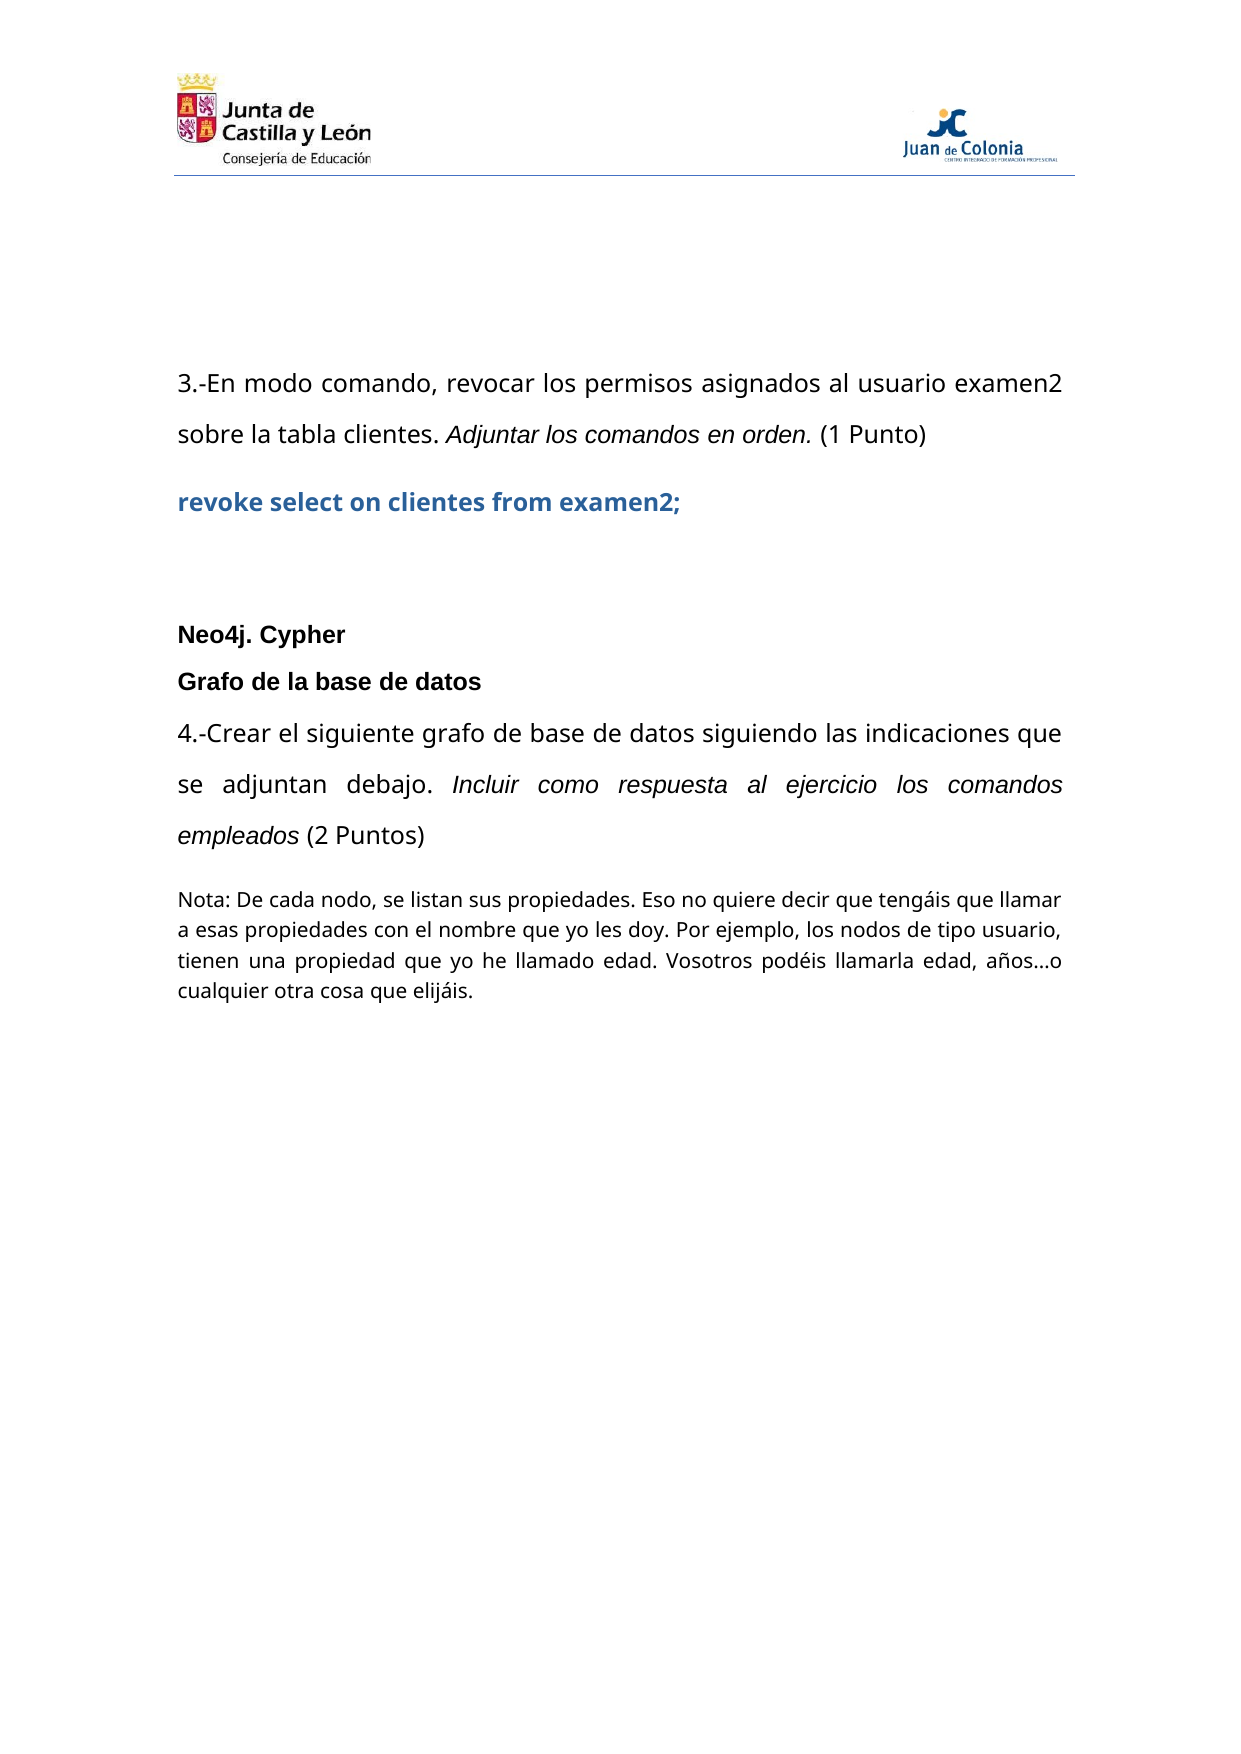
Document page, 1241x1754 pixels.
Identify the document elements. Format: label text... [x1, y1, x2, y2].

text 4.-Crear el siguiente grafo de base de datos siguiendo las indicaciones que se adjuntan debajo. Incluir como respuesta al ejercicio los comandos empleados (2 Puntos) [177, 715, 1063, 851]
subtitle Neo4j. Cypher [177, 619, 1076, 648]
picture [177, 73, 371, 166]
text Nota: De cada nodo, se listan sus propiedades. Eso no quiere decir que tengáis que llamar a esas propiedades con el nombre que yo les doy. Por ejemplo, los nodos de tipo usuario, tienen una propiedad que yo he llamado edad. Vosotros podéis llamarla edad, años…o cualquier otra cosa que elijáis. [177, 885, 1063, 1005]
text 3.-En modo comando, revocar los permisos asignados al usuario examen2 sobre la tabla clientes. Adjuntar los comandos en orden. (1 Punto) [177, 366, 1063, 451]
text Grafo de la base de datos [177, 667, 1076, 696]
text revoke select on clientes from examen2; [177, 484, 1063, 518]
picture [902, 108, 1058, 162]
